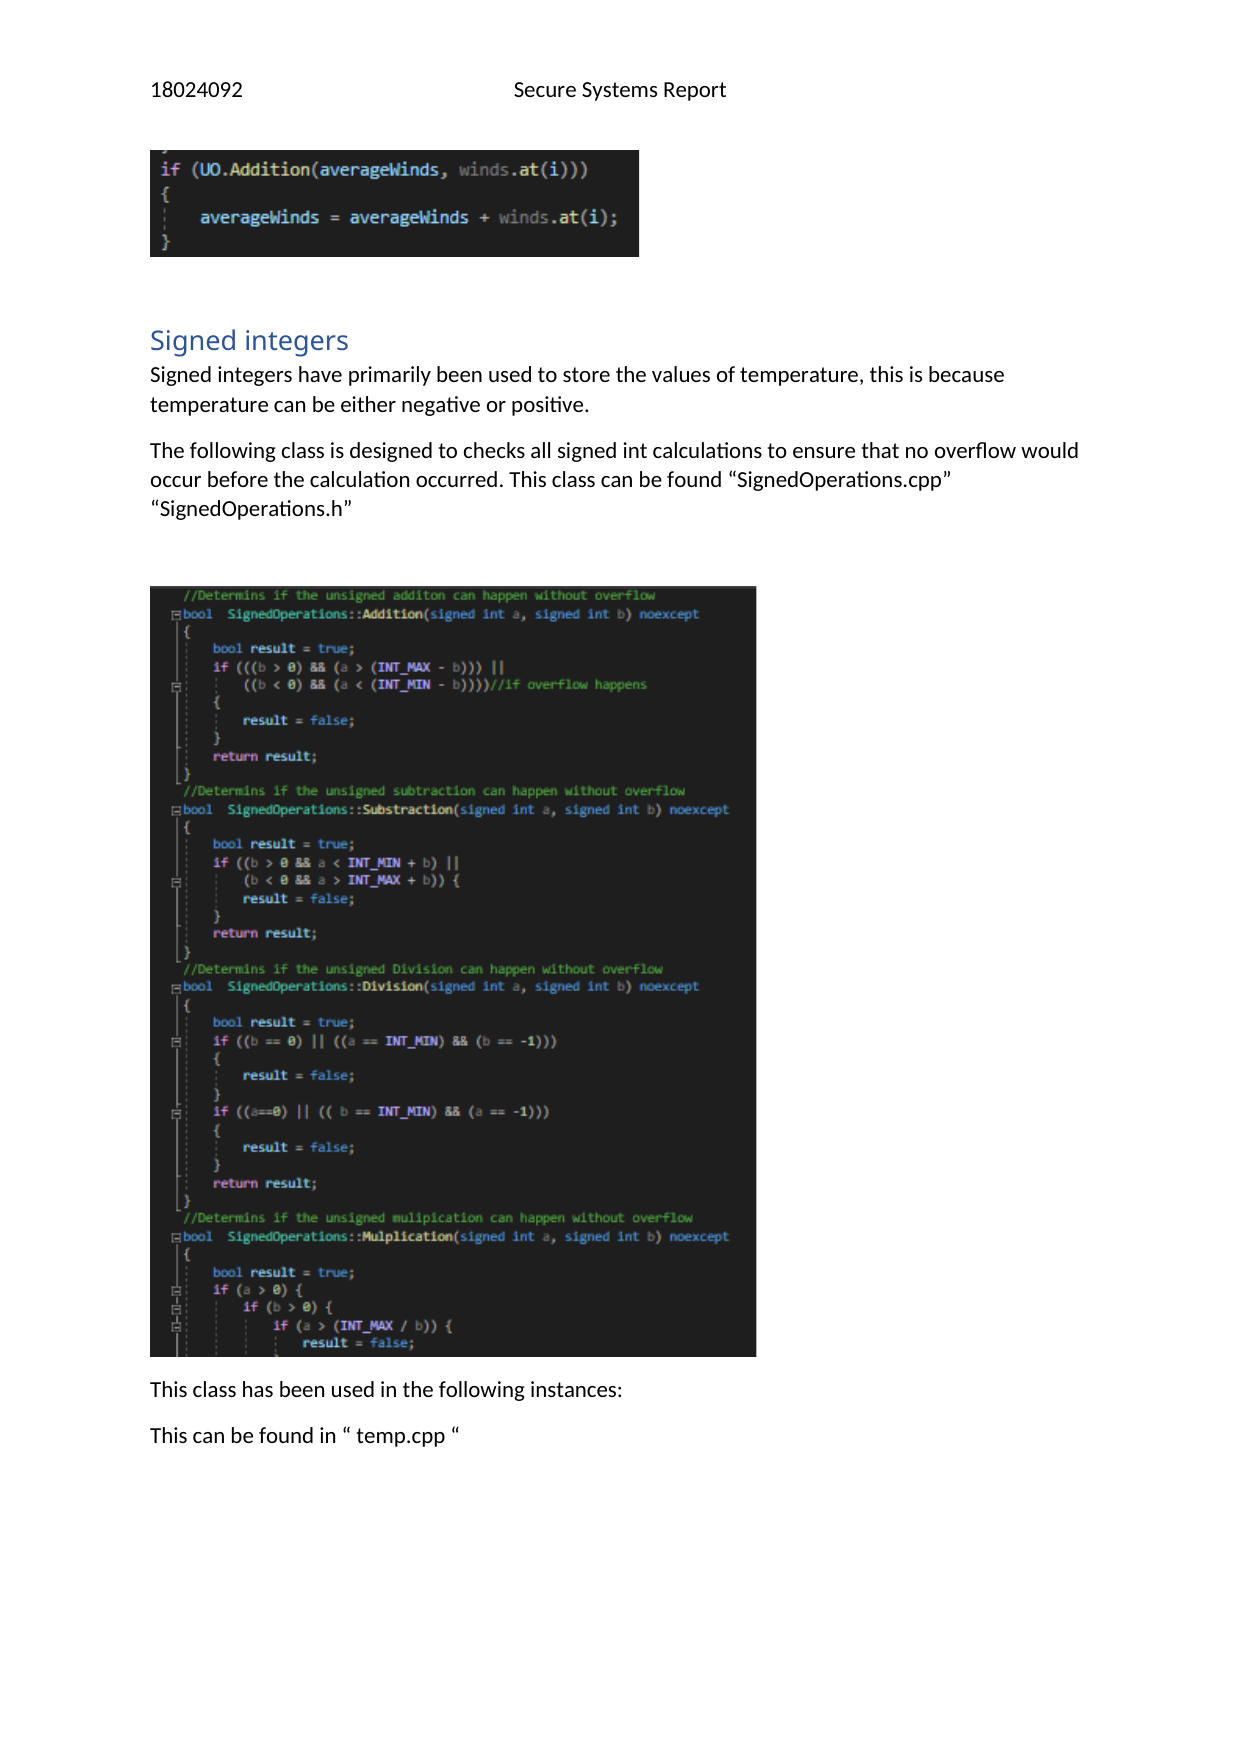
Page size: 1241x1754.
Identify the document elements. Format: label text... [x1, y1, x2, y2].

text The following class is designed to checks all signed int calculations to ensure that no overflow would occur before the calculation occurred. This class can be found “SignedOperations.cpp” “SignedOperations.h” [150, 436, 1090, 522]
text Signed integers have primarily been used to store the values of temperature, this is because temperature can be either negative or positive. [150, 360, 1090, 418]
text This class has been used in the following instances: [150, 1375, 1090, 1403]
subtitle Signed integers [150, 322, 1090, 358]
text This can be found in “ temp.cpp “ [150, 1421, 1090, 1449]
